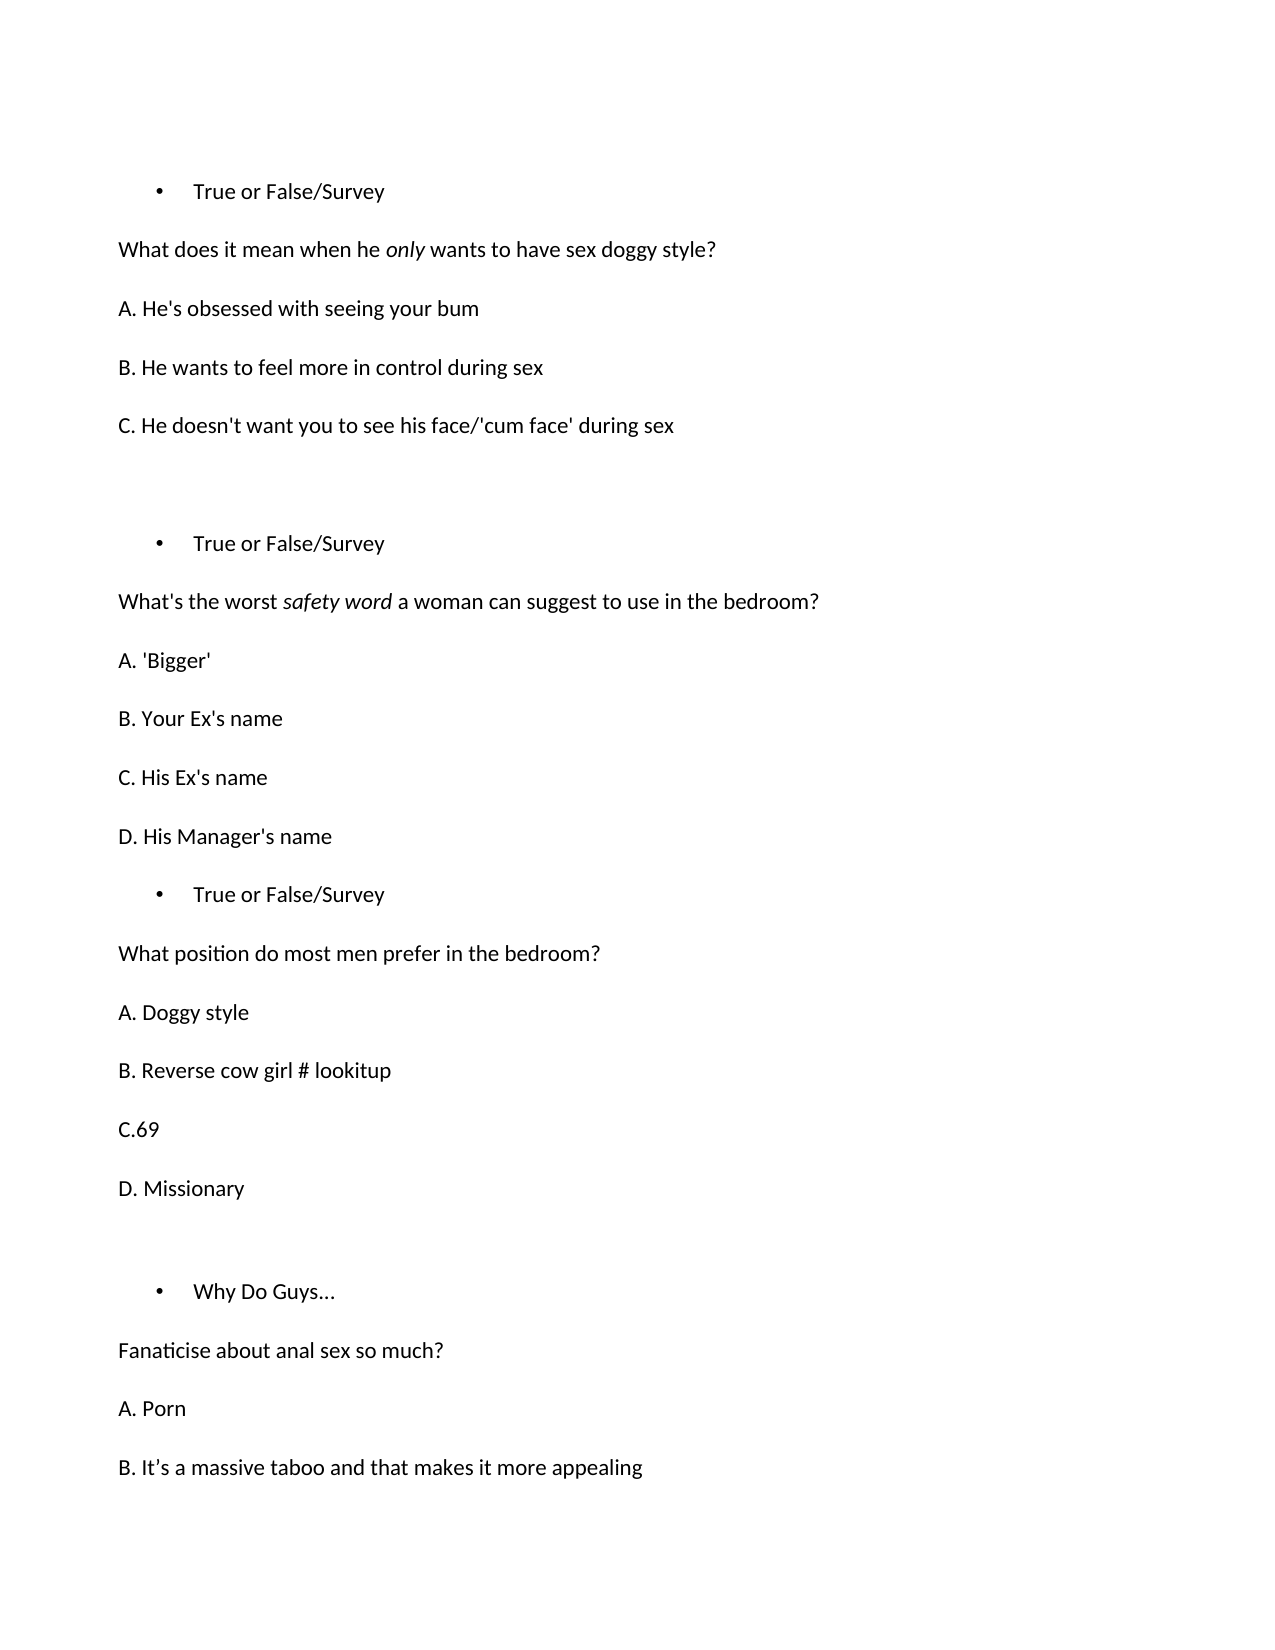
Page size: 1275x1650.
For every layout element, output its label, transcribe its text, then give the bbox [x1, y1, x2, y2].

list True or False/Survey [156, 177, 1157, 205]
list True or False/Survey [156, 529, 1157, 557]
list Why Do Guys... [156, 1277, 1157, 1305]
text B. Your Ex's name [118, 704, 1157, 733]
list True or False/Survey [156, 881, 1157, 908]
text D. His Manager's name [118, 822, 1157, 850]
text What's the worst safety word a woman can suggest to use in the bedroom? [118, 587, 1157, 615]
text What position do most men prefer in the bedroom? [118, 939, 1157, 967]
text C. His Ex's name [118, 763, 1157, 791]
text D. Missionary [118, 1174, 1157, 1202]
text A. Porn [118, 1394, 1157, 1422]
text A. He's obsessed with seeing your bum [118, 294, 1157, 322]
text A. Doggy style [118, 998, 1157, 1026]
text What does it mean when he only wants to have sex doggy style? [118, 235, 1157, 263]
text B. It’s a massive taboo and that makes it more appealing [118, 1453, 1157, 1481]
text B. He wants to feel more in control during sex [118, 353, 1157, 381]
text C.69 [118, 1115, 1157, 1143]
text A. 'Bigger' [118, 646, 1157, 674]
text C. He doesn't want you to see his face/'cum face' during sex [118, 411, 1157, 439]
text Fanaticise about anal sex so much? [118, 1336, 1157, 1364]
text B. Reverse cow girl # lookitup [118, 1056, 1157, 1084]
